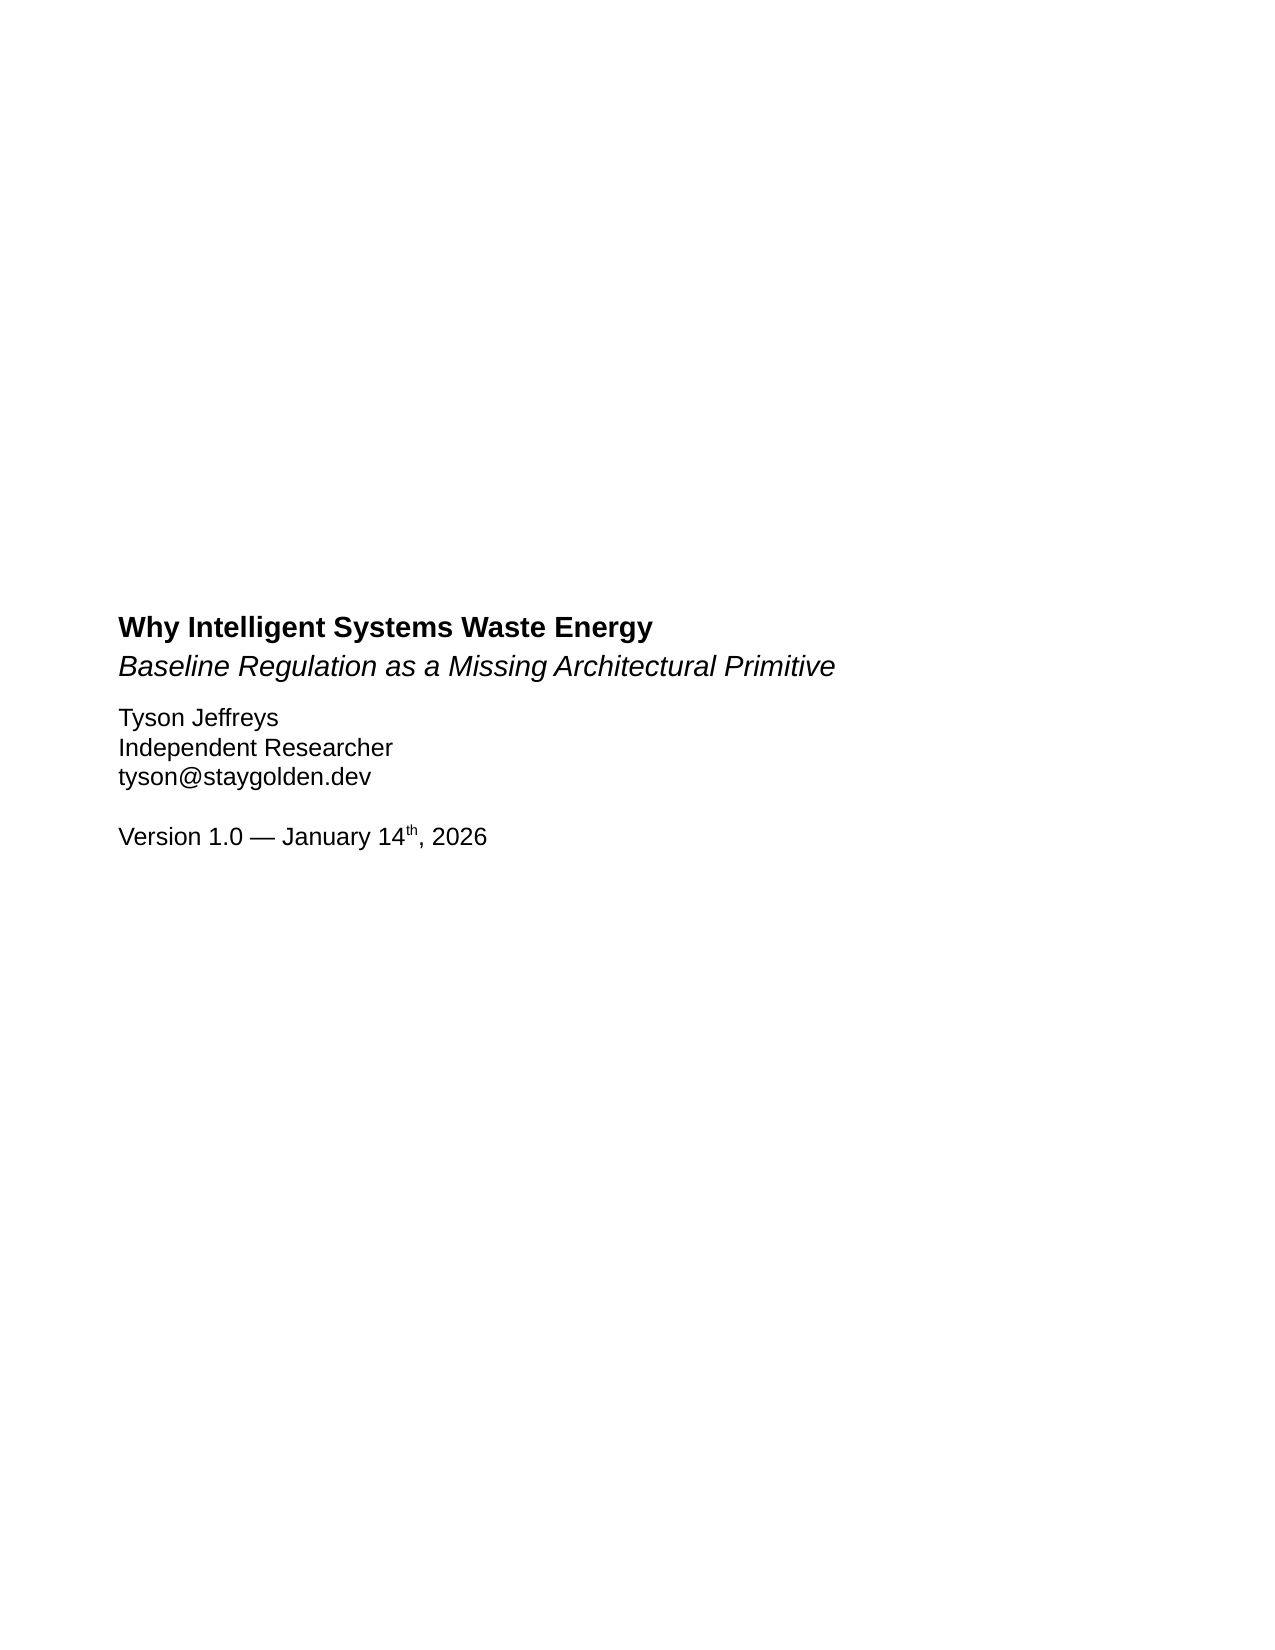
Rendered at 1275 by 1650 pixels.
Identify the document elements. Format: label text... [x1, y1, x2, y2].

text Version 1.0 — January 14th, 2026 [118, 821, 1157, 850]
text Why Intelligent Systems Waste Energy Baseline Regulation as a Missing Architectural Primitive [118, 610, 1157, 682]
text Independent Researcher [118, 732, 1157, 761]
text tyson@staygolden.dev [118, 761, 1157, 791]
text Tyson Jeffreys [118, 702, 1157, 732]
